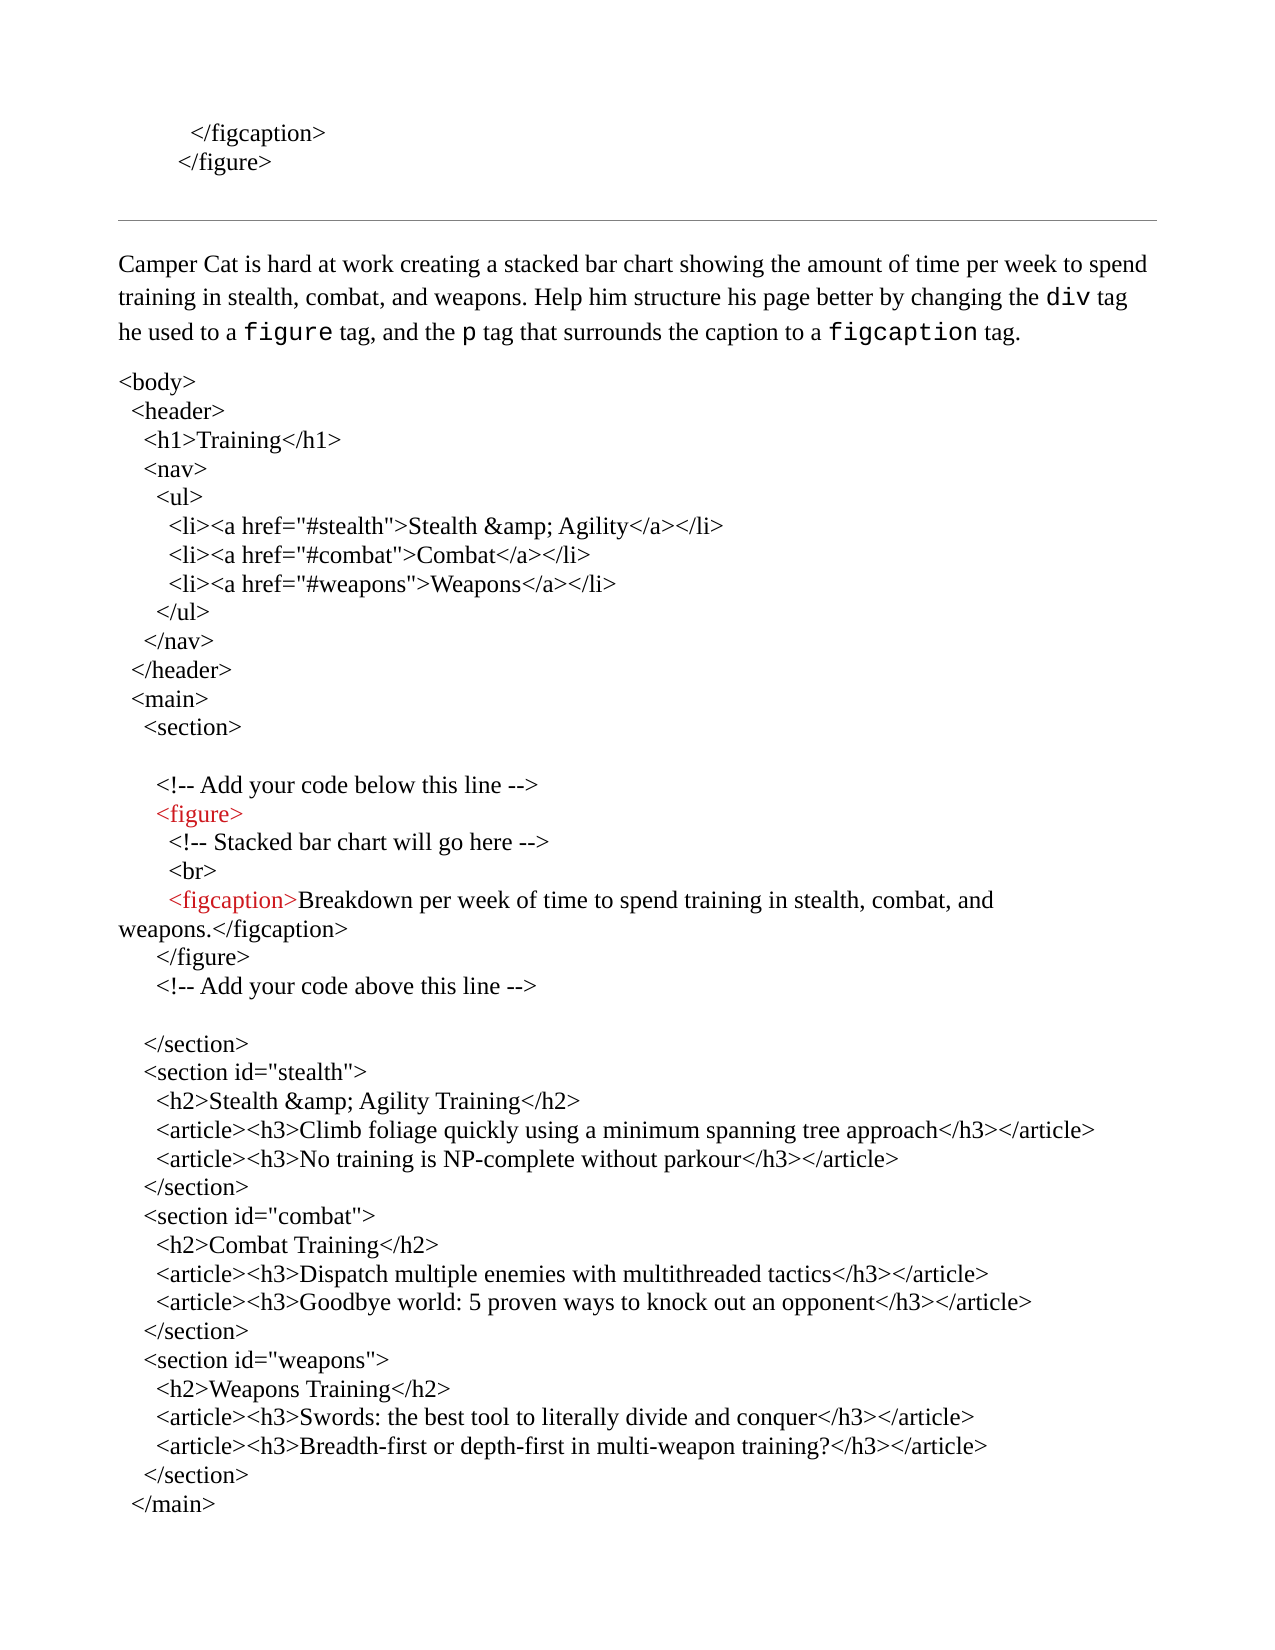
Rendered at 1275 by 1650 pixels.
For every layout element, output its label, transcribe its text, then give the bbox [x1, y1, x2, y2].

text </header> [118, 655, 1157, 684]
text <!-- Stacked bar chart will go here --> [118, 827, 1157, 856]
text <li><a href="#stealth">Stealth &amp; Agility</a></li> [118, 511, 1157, 540]
text <section id="combat"> [118, 1201, 1157, 1230]
text <header> [118, 396, 1157, 425]
text <body> [118, 367, 1157, 396]
text <h2>Stealth &amp; Agility Training</h2> [118, 1086, 1157, 1115]
text </section> [118, 1316, 1157, 1345]
text </figcaption> </figure> [177, 118, 1098, 176]
text <h1>Training</h1> [118, 425, 1157, 454]
text <figcaption>Breakdown per week of time to spend training in stealth, combat, and weapons.</figcaption> [118, 885, 1157, 942]
text <article><h3>Dispatch multiple enemies with multithreaded tactics</h3></article> [118, 1259, 1157, 1287]
text </main> [118, 1489, 1157, 1517]
text <h2>Combat Training</h2> [118, 1230, 1157, 1259]
text </figure> [118, 942, 1157, 971]
text <article><h3>Swords: the best tool to literally divide and conquer</h3></article> [118, 1402, 1157, 1431]
text <section> [118, 712, 1157, 741]
text <!-- Add your code above this line --> [118, 971, 1157, 1000]
text <ul> [118, 482, 1157, 511]
text <h2>Weapons Training</h2> [118, 1374, 1157, 1402]
text <article><h3>Goodbye world: 5 proven ways to knock out an opponent</h3></article> [118, 1287, 1157, 1316]
text Camper Cat is hard at work creating a stacked bar chart showing the amount of time per week to spend training in stealth, combat, and weapons. Help him structure his page better by changing the div tag he used to a figure tag, and the p tag that surrounds the caption to a figcaption tag. [118, 249, 1157, 348]
text </ul> [118, 597, 1157, 626]
text <main> [118, 684, 1157, 712]
text <br> [118, 856, 1157, 885]
text <figure> [118, 799, 1157, 827]
text <article><h3>Climb foliage quickly using a minimum spanning tree approach</h3></article> [118, 1115, 1157, 1144]
text <nav> [118, 454, 1157, 482]
text </nav> [118, 626, 1157, 655]
text <article><h3>No training is NP-complete without parkour</h3></article> [118, 1144, 1157, 1172]
text <article><h3>Breadth-first or depth-first in multi-weapon training?</h3></article> [118, 1431, 1157, 1460]
text <li><a href="#combat">Combat</a></li> [118, 540, 1157, 569]
text </section> [118, 1029, 1157, 1057]
text <!-- Add your code below this line --> [118, 770, 1157, 799]
text </section> [118, 1172, 1157, 1201]
text </section> [118, 1460, 1157, 1489]
text <li><a href="#weapons">Weapons</a></li> [118, 569, 1157, 597]
text <section id="weapons"> [118, 1345, 1157, 1374]
text <section id="stealth"> [118, 1057, 1157, 1086]
